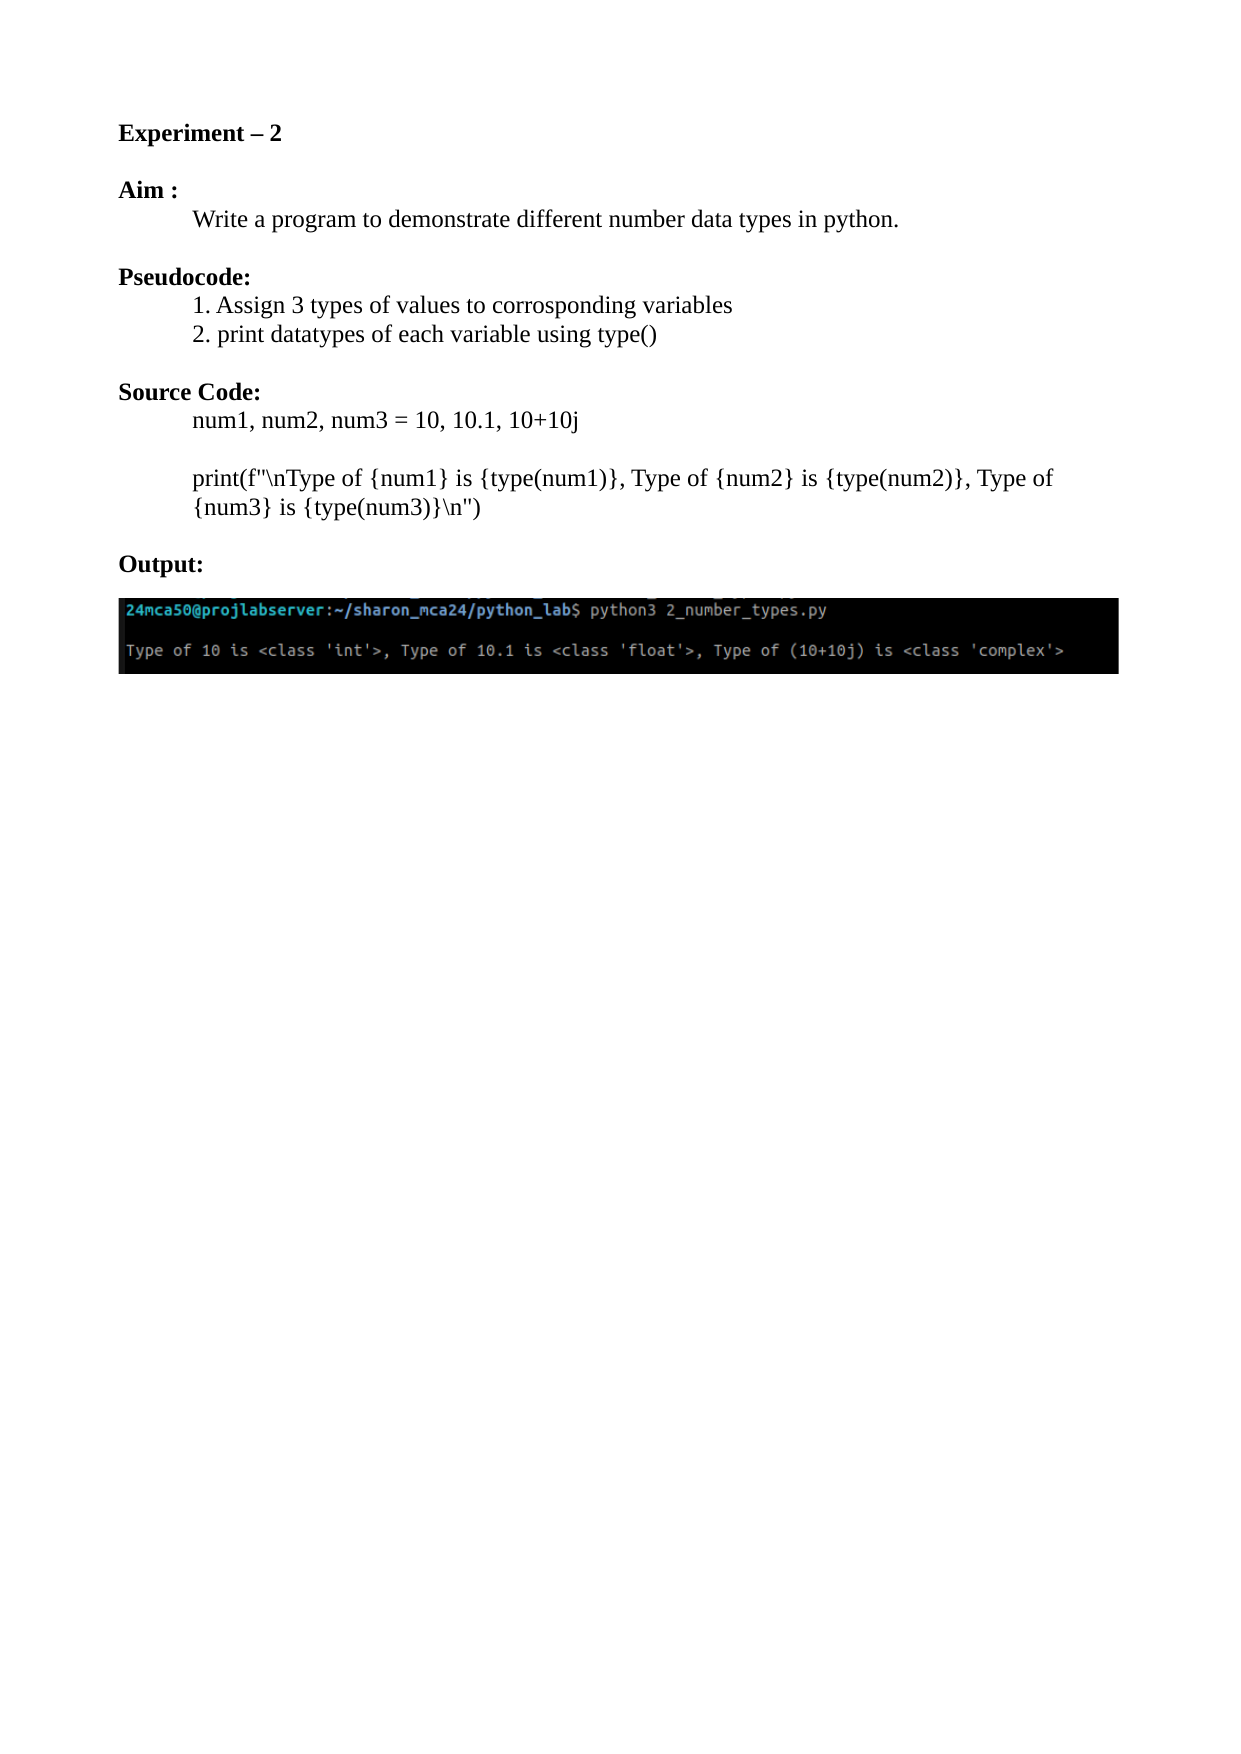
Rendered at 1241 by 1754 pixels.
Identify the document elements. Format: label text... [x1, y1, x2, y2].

text Experiment – 2 [118, 118, 1122, 147]
text 2. print datatypes of each variable using type() [118, 319, 1122, 348]
text Aim : [118, 176, 1122, 204]
text print(f"\nType of {num1} is {type(num1)}, Type of {num2} is {type(num2)}, Type of {num3} is {type(num3)}\n") [118, 463, 1122, 521]
text num1, num2, num3 = 10, 10.1, 10+10j [118, 406, 1122, 434]
text Write a program to demonstrate different number data types in python. [118, 204, 1122, 233]
picture [118, 598, 219, 629]
text Pseudocode: [118, 262, 1122, 291]
text Output: [118, 549, 1122, 578]
text Source Code: [118, 377, 1122, 406]
text 1. Assign 3 types of values to corrosponding variables [118, 291, 1122, 319]
